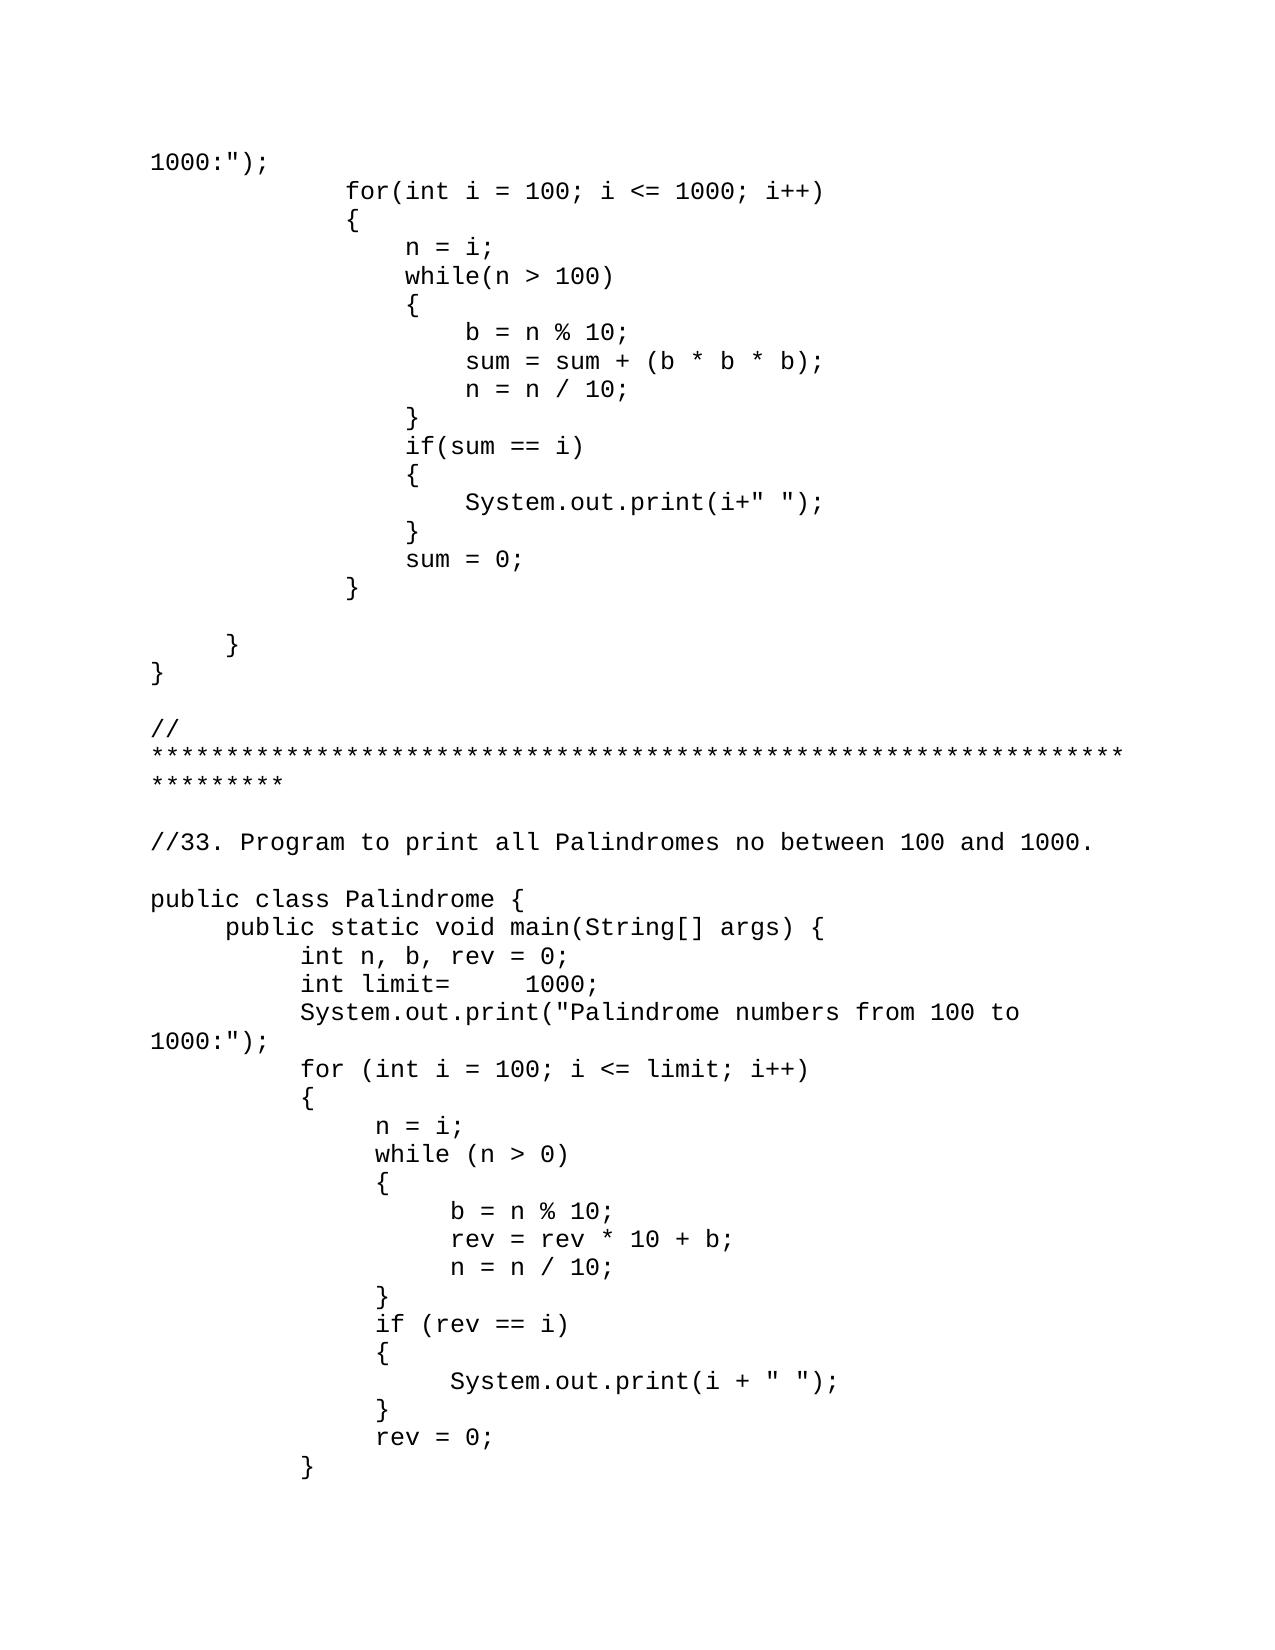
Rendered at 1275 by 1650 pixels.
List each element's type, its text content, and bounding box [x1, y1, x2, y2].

text System.out.print(i + " "); [150, 1368, 1125, 1397]
text b = n % 10; [150, 320, 1125, 348]
text } [150, 1283, 1125, 1312]
text //33. Program to print all Palindromes no between 100 and 1000. [150, 830, 1125, 858]
text { [150, 207, 1125, 235]
text System.out.print("Palindrome numbers from 100 to 1000:"); [150, 1000, 1125, 1057]
text n = n / 10; [150, 377, 1125, 405]
text for(int i = 100; i <= 1000; i++) [150, 178, 1125, 207]
text } [150, 405, 1125, 433]
text public class Palindrome { [150, 887, 1125, 915]
text } [150, 575, 1125, 603]
text } [150, 632, 1125, 660]
text int n, b, rev = 0; [150, 943, 1125, 972]
text System.out.print(i+" "); [150, 490, 1125, 518]
text while(n > 100) [150, 263, 1125, 292]
text { [150, 462, 1125, 490]
text 1000:"); [150, 150, 1125, 178]
text if(sum == i) [150, 433, 1125, 462]
text n = n / 10; [150, 1255, 1125, 1283]
text sum = sum + (b * b * b); [150, 348, 1125, 377]
text { [150, 292, 1125, 320]
text } [150, 660, 1125, 688]
text sum = 0; [150, 547, 1125, 575]
text { [150, 1170, 1125, 1198]
text } [150, 1453, 1125, 1482]
text for (int i = 100; i <= limit; i++) [150, 1057, 1125, 1085]
text public static void main(String[] args) { [150, 915, 1125, 943]
text rev = 0; [150, 1425, 1125, 1453]
text n = i; [150, 1113, 1125, 1142]
text n = i; [150, 235, 1125, 263]
text while (n > 0) [150, 1142, 1125, 1170]
text { [150, 1085, 1125, 1113]
text if (rev == i) [150, 1312, 1125, 1340]
text { [150, 1340, 1125, 1368]
text int limit= 1000; [150, 972, 1125, 1000]
text } [150, 1397, 1125, 1425]
text rev = rev * 10 + b; [150, 1227, 1125, 1255]
text b = n % 10; [150, 1198, 1125, 1227]
text //************************************************************************** [150, 717, 1125, 802]
text } [150, 518, 1125, 547]
